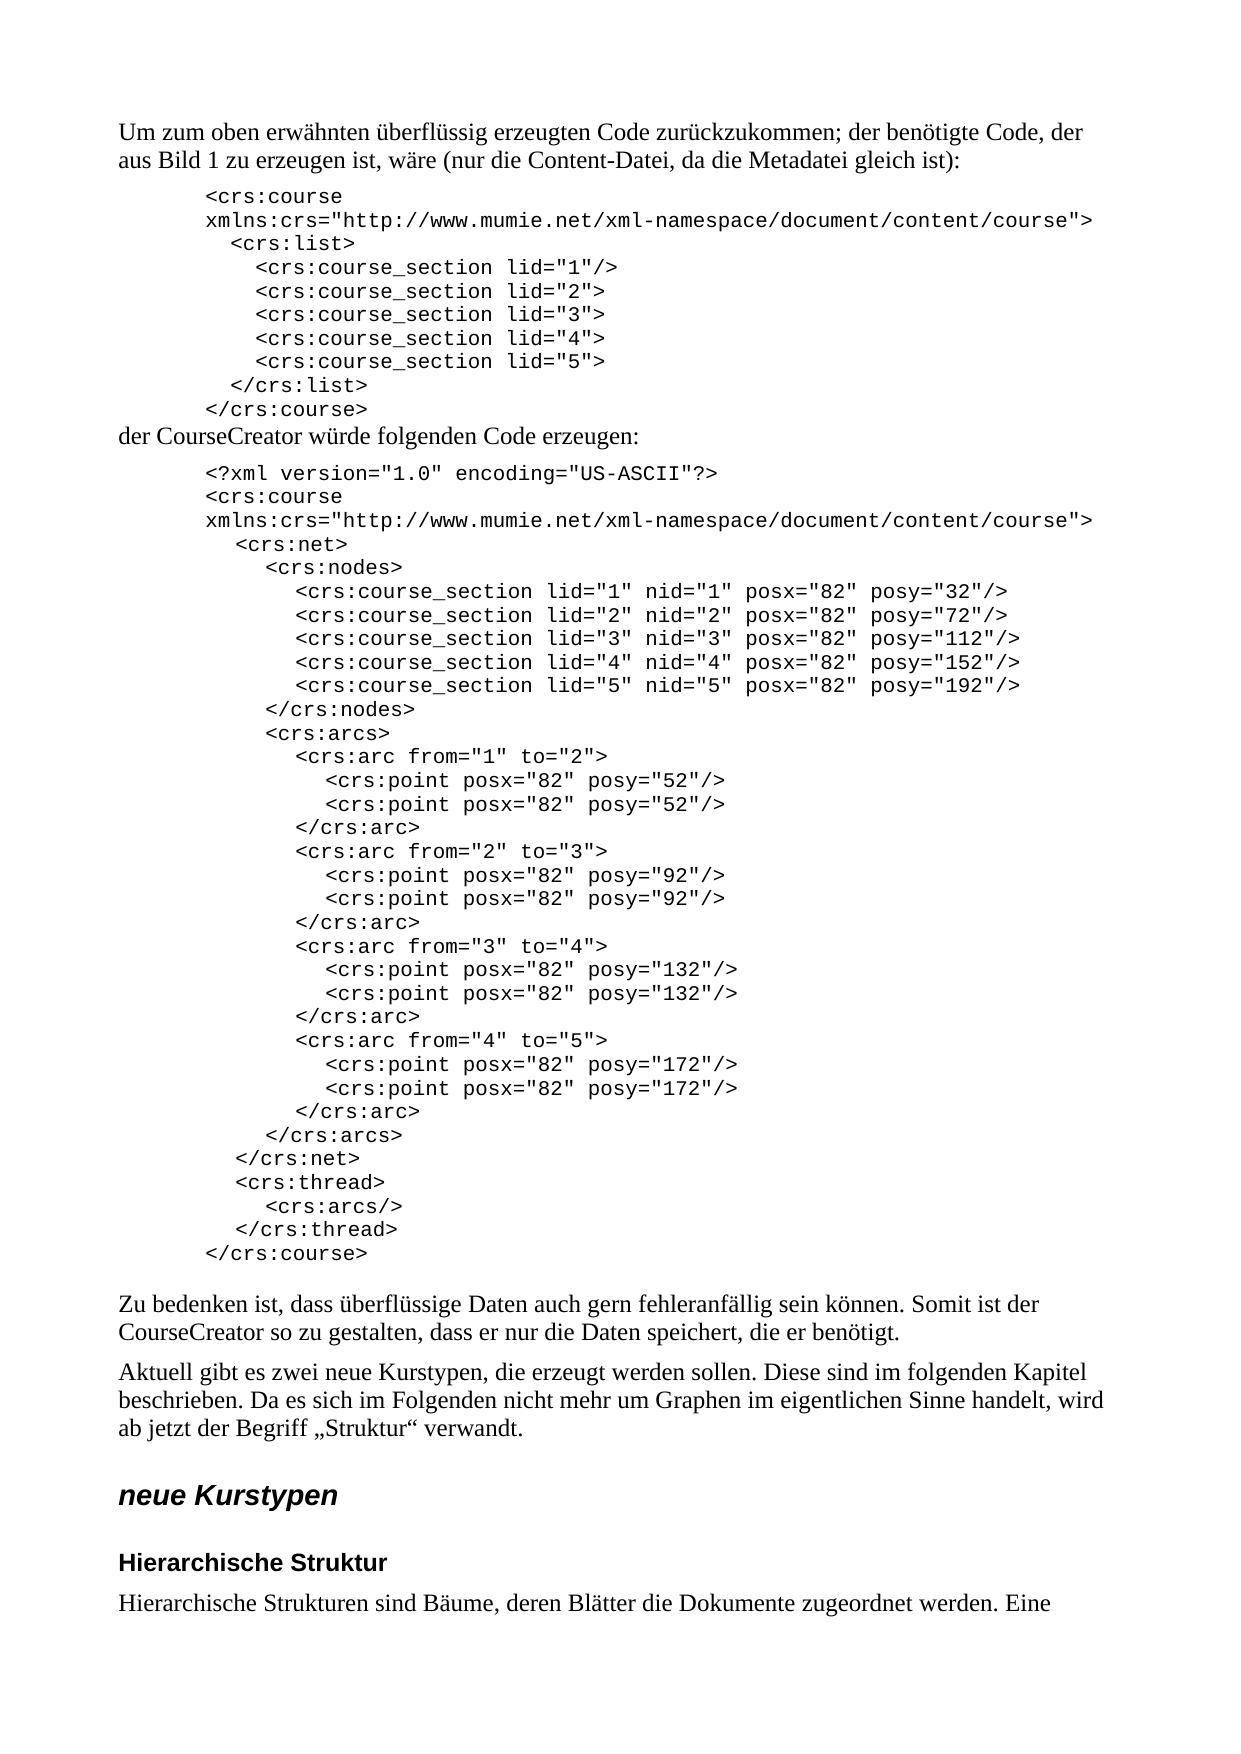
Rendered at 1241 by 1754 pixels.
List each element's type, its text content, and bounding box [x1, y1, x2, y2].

text </crs:thread> [205, 1219, 1122, 1243]
text <crs:point posx="82" posy="172"/> [205, 1077, 1122, 1101]
text <crs:point posx="82" posy="52"/> [205, 770, 1122, 794]
text Um zum oben erwähnten überflüssig erzeugten Code zurückzukommen; der benötigte Code, der aus Bild 1 zu erzeugen ist, wäre (nur die Content-Datei, da die Metadatei gleich ist): [118, 118, 1122, 173]
text <crs:point posx="82" posy="92"/> [205, 888, 1122, 912]
text <crs:arcs/> [205, 1196, 1122, 1219]
text </crs:course> [205, 399, 1122, 422]
text der CourseCreator würde folgenden Code erzeugen: [118, 422, 1122, 450]
text Aktuell gibt es zwei neue Kurstypen, die erzeugt werden sollen. Diese sind im folgenden Kapitel beschrieben. Da es sich im Folgenden nicht mehr um Graphen im eigentlichen Sinne handelt, wird ab jetzt der Begriff „Struktur“ verwandt. [118, 1358, 1122, 1441]
text <crs:course_section lid="5"> [205, 352, 1122, 375]
text </crs:net> [205, 1148, 1122, 1172]
text <crs:arc from="1" to="2"> [205, 746, 1122, 770]
text <crs:course_section lid="5" nid="5" posx="82" posy="192"/> [205, 676, 1122, 699]
text <crs:net> [205, 534, 1122, 557]
subtitle Hierarchische Struktur [118, 1549, 1122, 1577]
text <crs:course xmlns:crs="http://www.mumie.net/xml-namespace/document/content/course"> [205, 486, 1122, 534]
text <crs:thread> [205, 1172, 1122, 1196]
text <crs:course_section lid="2" nid="2" posx="82" posy="72"/> [205, 604, 1122, 628]
text <crs:course_section lid="4"> [205, 328, 1122, 352]
text </crs:list> [205, 375, 1122, 399]
text Zu bedenken ist, dass überflüssige Daten auch gern fehleranfällig sein können. Somit ist der CourseCreator so zu gestalten, dass er nur die Daten speichert, die er benötigt. [118, 1290, 1122, 1346]
text <crs:point posx="82" posy="52"/> [205, 794, 1122, 817]
text <crs:course_section lid="1" nid="1" posx="82" posy="32"/> [205, 581, 1122, 604]
text <crs:nodes> [205, 557, 1122, 581]
subtitle neue Kurstypen [118, 1479, 1122, 1511]
text <crs:course xmlns:crs="http://www.mumie.net/xml-namespace/document/content/course"> [205, 186, 1122, 233]
text <crs:arc from="4" to="5"> [205, 1030, 1122, 1054]
text <crs:list> [205, 233, 1122, 257]
text Hierarchische Strukturen sind Bäume, deren Blätter die Dokumente zugeordnet werden. Eine [118, 1589, 1122, 1617]
text </crs:arcs> [205, 1125, 1122, 1148]
text <crs:point posx="82" posy="172"/> [205, 1054, 1122, 1077]
text <crs:course_section lid="3" nid="3" posx="82" posy="112"/> [205, 628, 1122, 652]
text <crs:course_section lid="3"> [205, 304, 1122, 328]
text </crs:nodes> [205, 699, 1122, 723]
text </crs:arc> [205, 1007, 1122, 1030]
text <crs:course_section lid="4" nid="4" posx="82" posy="152"/> [205, 652, 1122, 676]
text <crs:course_section lid="2"> [205, 281, 1122, 304]
text <?xml version="1.0" encoding="US-ASCII"?> [205, 463, 1122, 486]
text </crs:arc> [205, 817, 1122, 841]
text <crs:point posx="82" posy="132"/> [205, 959, 1122, 983]
text <crs:arcs> [205, 723, 1122, 746]
text <crs:arc from="2" to="3"> [205, 841, 1122, 865]
text <crs:course_section lid="1"/> [205, 257, 1122, 281]
text <crs:point posx="82" posy="132"/> [205, 983, 1122, 1007]
text <crs:point posx="82" posy="92"/> [205, 865, 1122, 888]
text </crs:arc> [205, 1101, 1122, 1125]
text </crs:course> [205, 1243, 1122, 1267]
text <crs:arc from="3" to="4"> [205, 936, 1122, 959]
text </crs:arc> [205, 912, 1122, 936]
